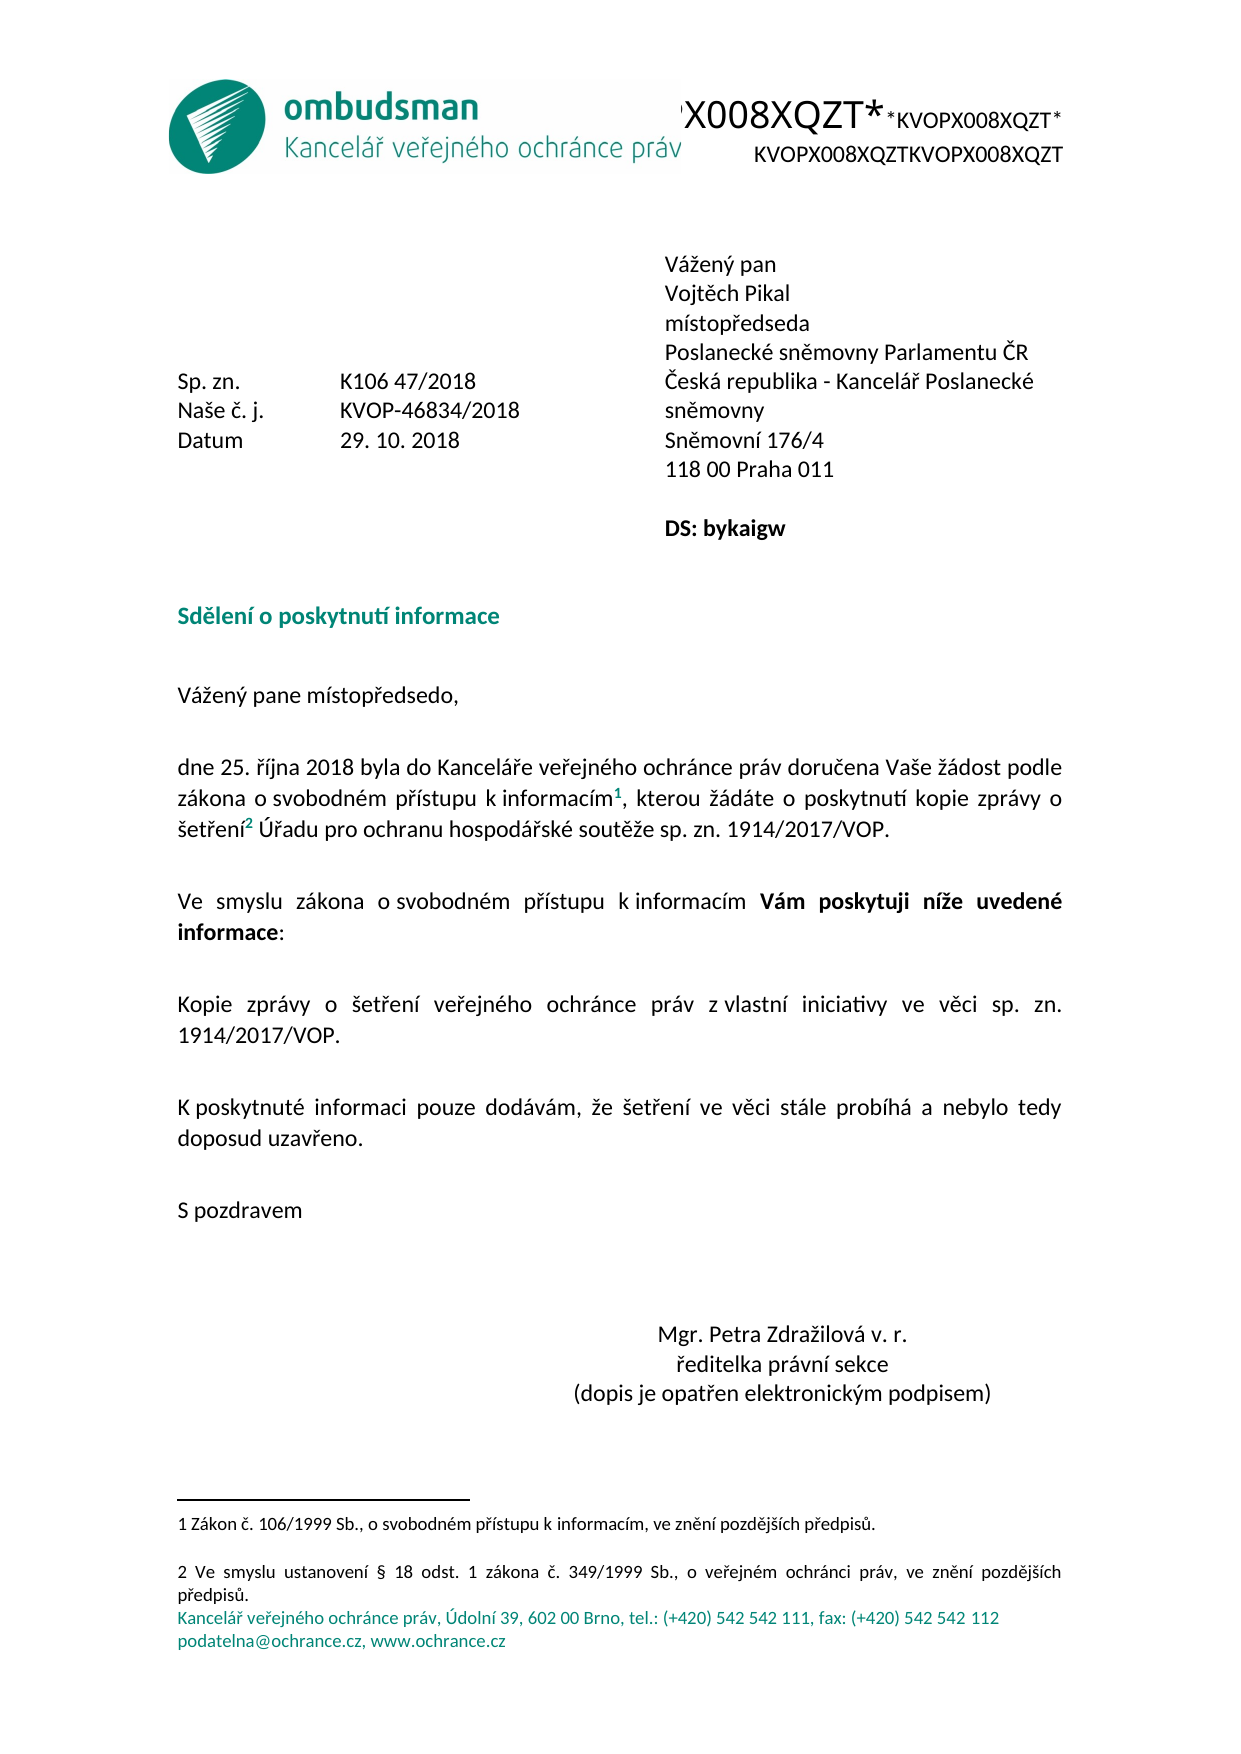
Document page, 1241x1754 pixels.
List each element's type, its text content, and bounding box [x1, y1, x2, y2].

text Vážený pane místopředsedo, [177, 680, 1063, 709]
text (dopis je opatřen elektronickým podpisem) [502, 1378, 1063, 1407]
text dne 25. října 2018 byla do Kanceláře veřejného ochránce práv doručena Vaše žádost podle zákona o svobodném přístupu k informacím, kterou žádáte o poskytnutí kopie zprávy o šetření Úřadu pro ochranu hospodářské soutěže sp. zn. 1914/2017/VOP. [177, 752, 1063, 843]
text K poskytnuté informaci pouze dodávám, že šetření ve věci stále probíhá a nebylo tedy doposud uzavřeno. [177, 1092, 1063, 1152]
text Kopie zprávy o šetření veřejného ochránce práv z vlastní iniciativy ve věci sp. zn. 1914/2017/VOP. [177, 989, 1063, 1049]
text Zákon č. 106/1999 Sb., o svobodném přístupu k informacím, ve znění pozdějších předpisů. [177, 1512, 1063, 1535]
table_header Sp. zn. Naše č. j. Datum [177, 220, 340, 600]
table_header Vážený pan Vojtěch Pikal místopředseda Poslanecké sněmovny Parlamentu ČR Česká republika - Kancelář Poslanecké sněmovny Sněmovní 176/4 118 00 Praha 011 DS: bykaigw [665, 220, 1085, 600]
subtitle Sdělení o poskytnutí informace [177, 600, 1063, 631]
text Mgr. Petra Zdražilová v. r. [502, 1319, 1063, 1349]
text Ve smyslu ustanovení § 18 odst. 1 zákona č. 349/1999 Sb., o veřejném ochránci práv, ve znění pozdějších předpisů. [177, 1560, 1063, 1606]
text Ve smyslu zákona o svobodném přístupu k informacím Vám poskytuji níže uvedené informace: [177, 886, 1063, 946]
table_header K106 47/2018 KVOP-46834/2018 29. 10. 2018 [340, 220, 664, 600]
text ředitelka právní sekce [502, 1349, 1063, 1378]
text S pozdravem [177, 1195, 1063, 1225]
